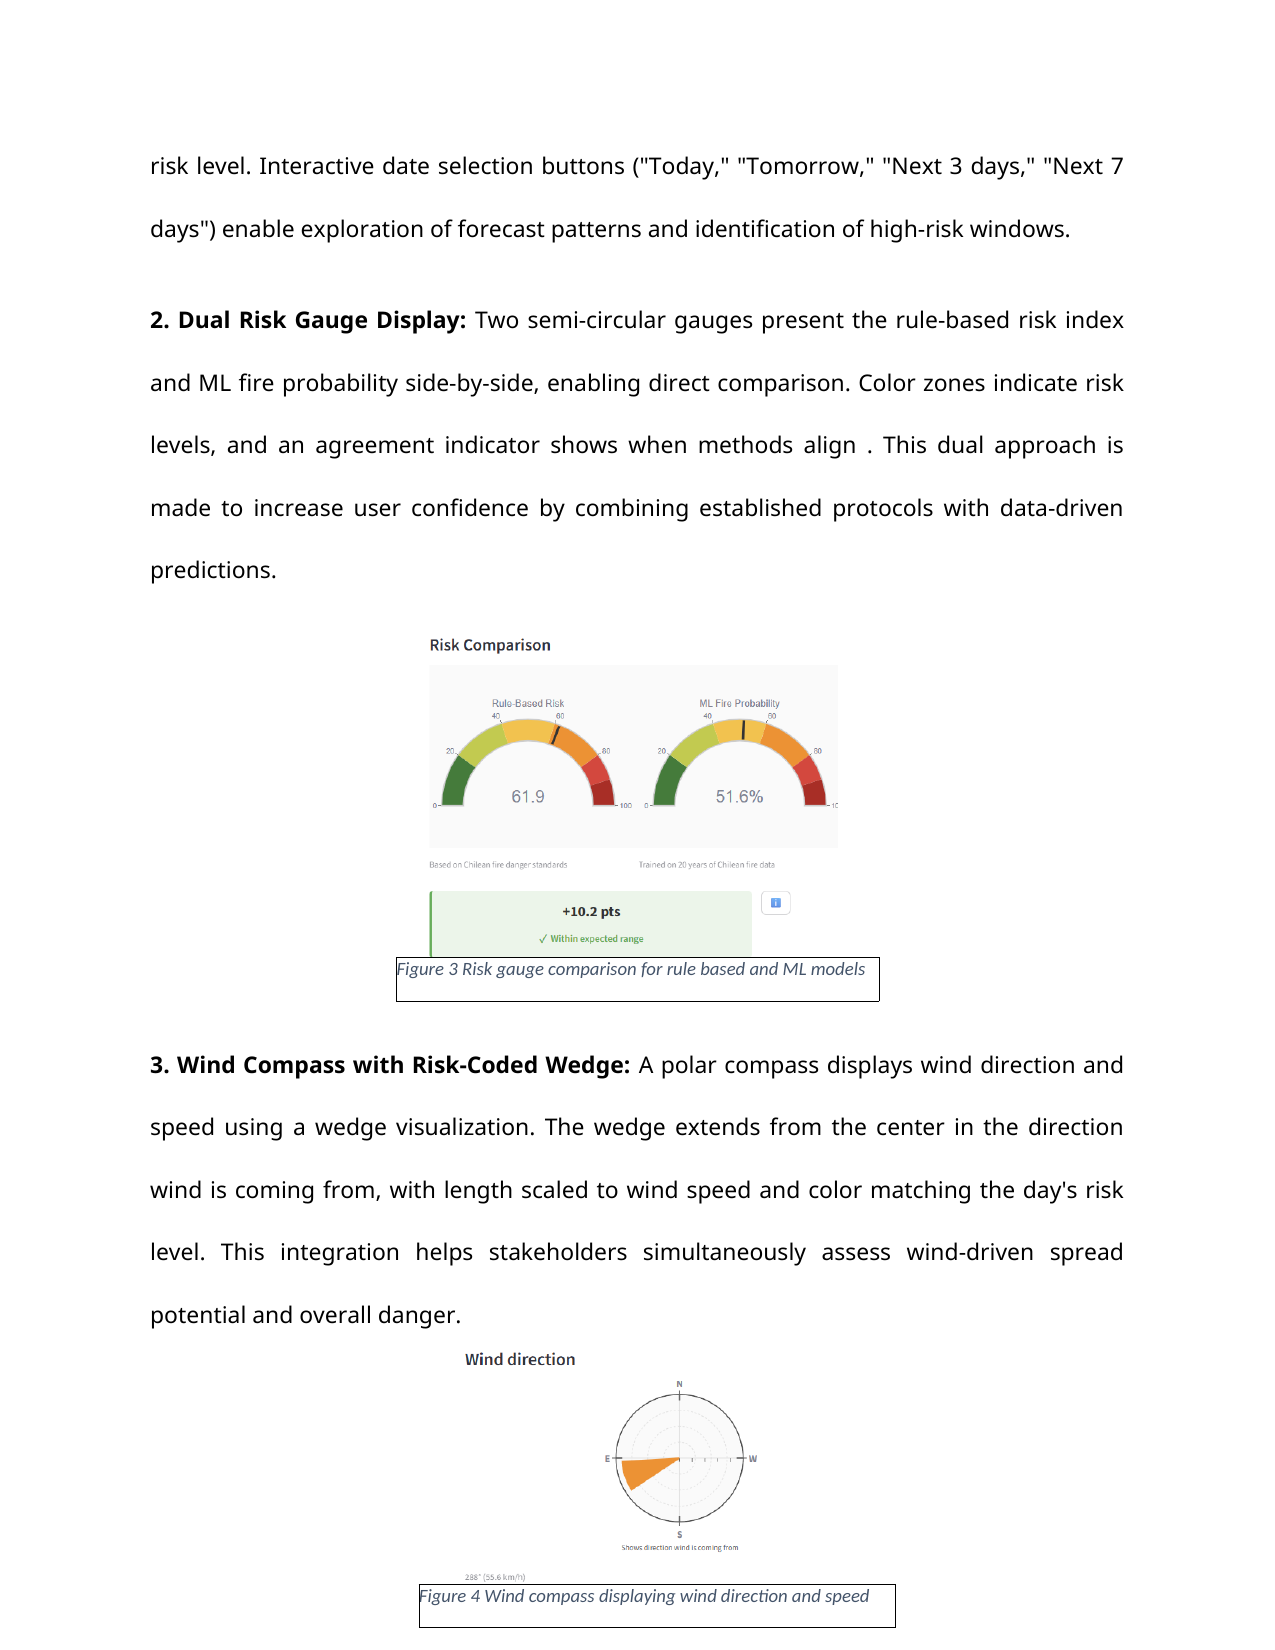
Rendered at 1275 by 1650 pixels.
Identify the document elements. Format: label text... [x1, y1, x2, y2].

text Figure 3 Risk gauge comparison for rule based and ML models [397, 958, 879, 980]
text Figure 4 Wind compass displaying wind direction and speed [420, 1585, 895, 1607]
subtitle 2. Dual Risk Gauge Display: Two semi-circular gauges present the rule-based risk index and ML fire probability side-by-side, enabling direct comparison. Color zones indicate risk levels, and an agreement indicator shows when methods align . This dual approach is made to increase user confidence by combining established protocols with data-driven predictions. [150, 304, 1125, 585]
subtitle 3. Wind Compass with Risk-Coded Wedge: A polar compass displays wind direction and speed using a wedge visualization. The wedge extends from the center in the direction wind is coming from, with length scaled to wind speed and color matching the day's risk level. This integration helps stakeholders simultaneously assess wind-driven spread potential and overall danger. [150, 646, 1125, 1330]
picture [424, 635, 852, 957]
subtitle risk level. Interactive date selection buttons ("Today," "Tomorrow," "Next 3 days," "Next 7 days") enable exploration of forecast patterns and identification of high-risk windows. [150, 150, 1125, 244]
picture [457, 1348, 818, 1584]
